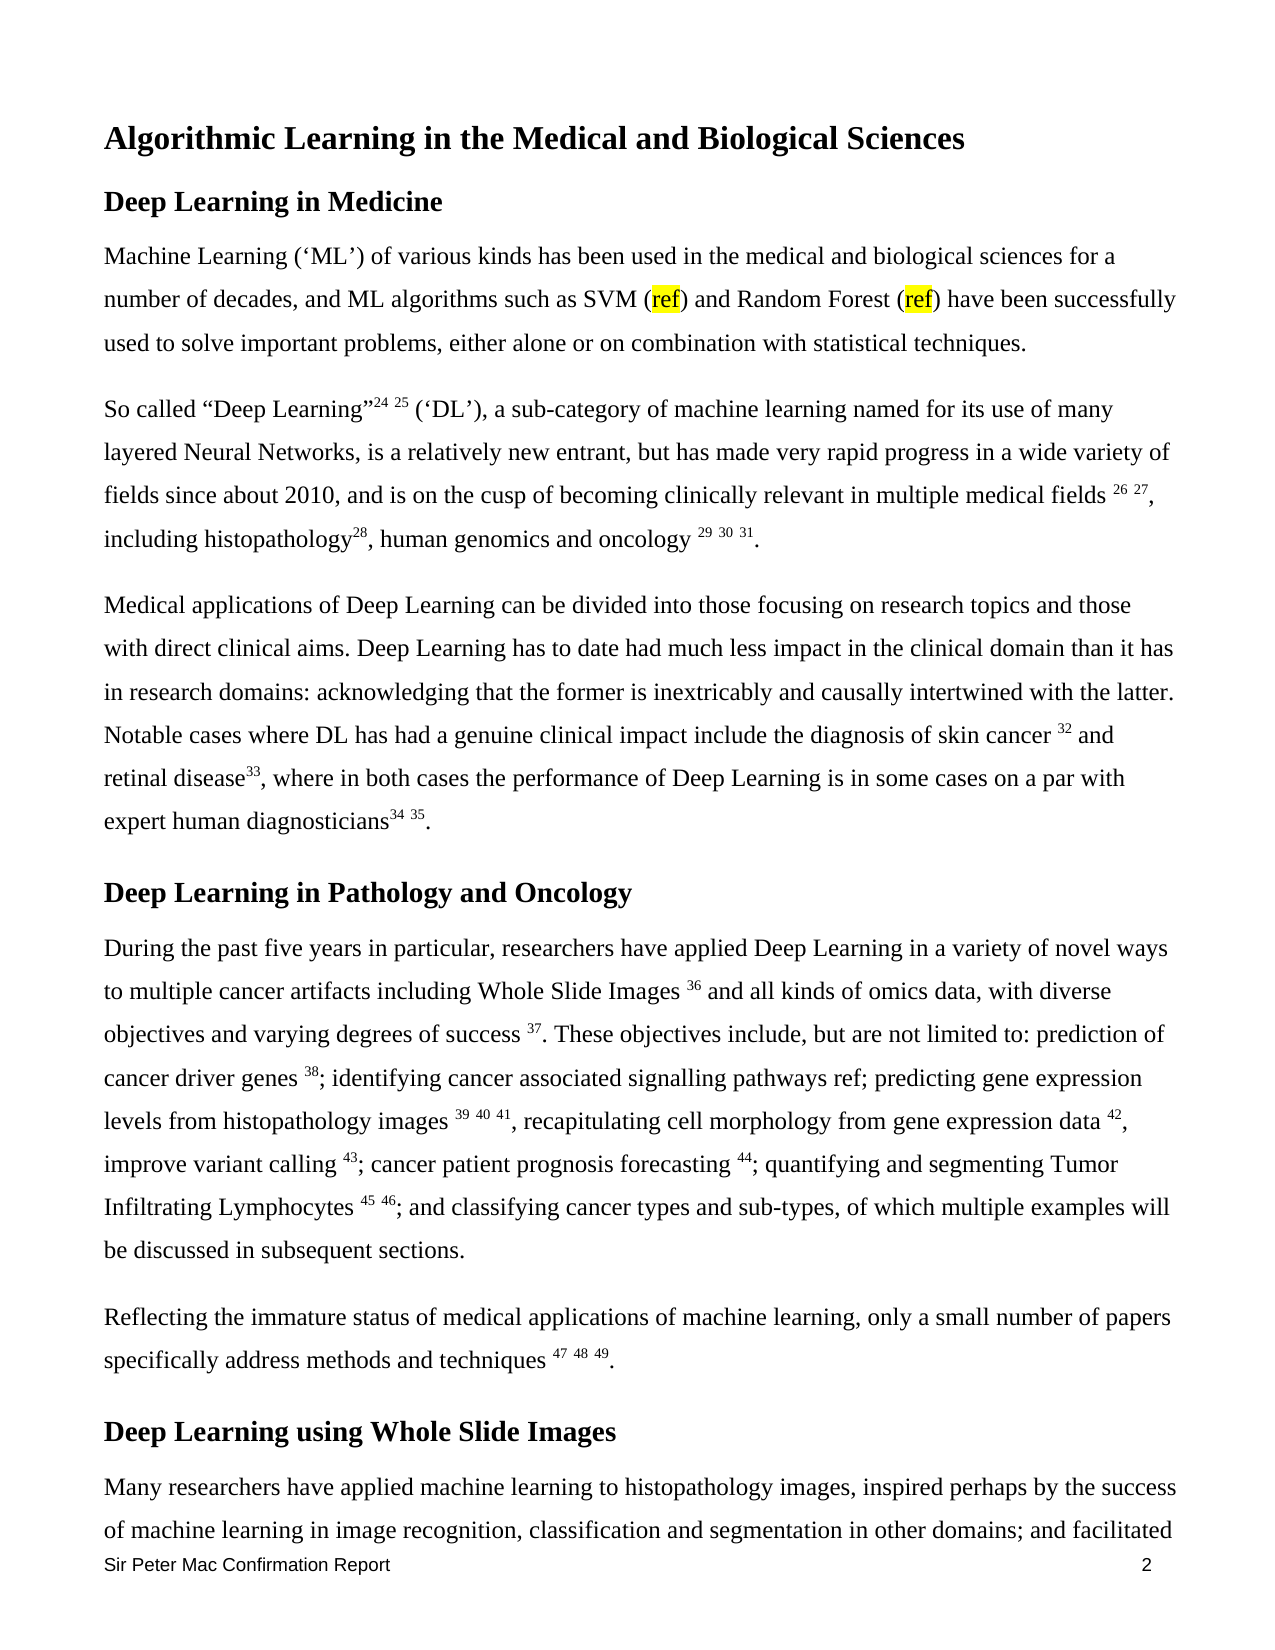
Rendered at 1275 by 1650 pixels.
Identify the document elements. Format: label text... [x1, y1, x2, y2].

subtitle Algorithmic Learning in the Medical and Biological Sciences [103, 118, 1181, 157]
text Reflecting the immature status of medical applications of machine learning, only a small number of papers specifically address methods and techniques . [103, 1302, 1181, 1374]
text During the past five years in particular, researchers have applied Deep Learning in a variety of novel ways to multiple cancer artifacts including Whole Slide Images and all kinds of omics data, with diverse objectives and varying degrees of success . These objectives include, but are not limited to: prediction of cancer driver genes ; identifying cancer associated signalling pathways ref; predicting gene expression levels from histopathology images , recapitulating cell morphology from gene expression data , improve variant calling ; cancer patient prognosis forecasting ; quantifying and segmenting Tumor Infiltrating Lymphocytes ; and classifying cancer types and sub-types, of which multiple examples will be discussed in subsequent sections. [103, 933, 1181, 1264]
text Medical applications of Deep Learning can be divided into those focusing on research topics and those with direct clinical aims. Deep Learning has to date had much less impact in the clinical domain than it has in research domains: acknowledging that the former is inextricably and causally intertwined with the latter. Notable cases where DL has had a genuine clinical impact include the diagnosis of skin cancer and retinal disease, where in both cases the performance of Deep Learning is in some cases on a par with expert human diagnosticians . [103, 590, 1181, 835]
text Many researchers have applied machine learning to histopathology images, inspired perhaps by the success of machine learning in image recognition, classification and segmentation in other domains; and facilitated by the widespread availability of open source implementations of effective machine learning algorithms, including VGG , Resnet and GoogLeNet/Inception , and machine learning frameworks, such as Tensorflow , PyTorch and Caffe . [103, 1472, 1181, 1544]
subtitle Deep Learning in Pathology and Oncology [103, 876, 1181, 909]
subtitle Deep Learning in Medicine [103, 184, 1181, 217]
subtitle Deep Learning using Whole Slide Images [103, 1414, 1181, 1448]
text So called “Deep Learning” (‘DL’), a sub-category of machine learning named for its use of many layered Neural Networks, is a relatively new entrant, but has made very rapid progress in a wide variety of fields since about 2010, and is on the cusp of becoming clinically relevant in multiple medical fields , including histopathology, human genomics and oncology . [103, 394, 1181, 552]
text Machine Learning (‘ML’) of various kinds has been used in the medical and biological sciences for a number of decades, and ML algorithms such as SVM (ref) and Random Forest (ref) have been successfully used to solve important problems, either alone or on combination with statistical techniques. [103, 241, 1181, 356]
